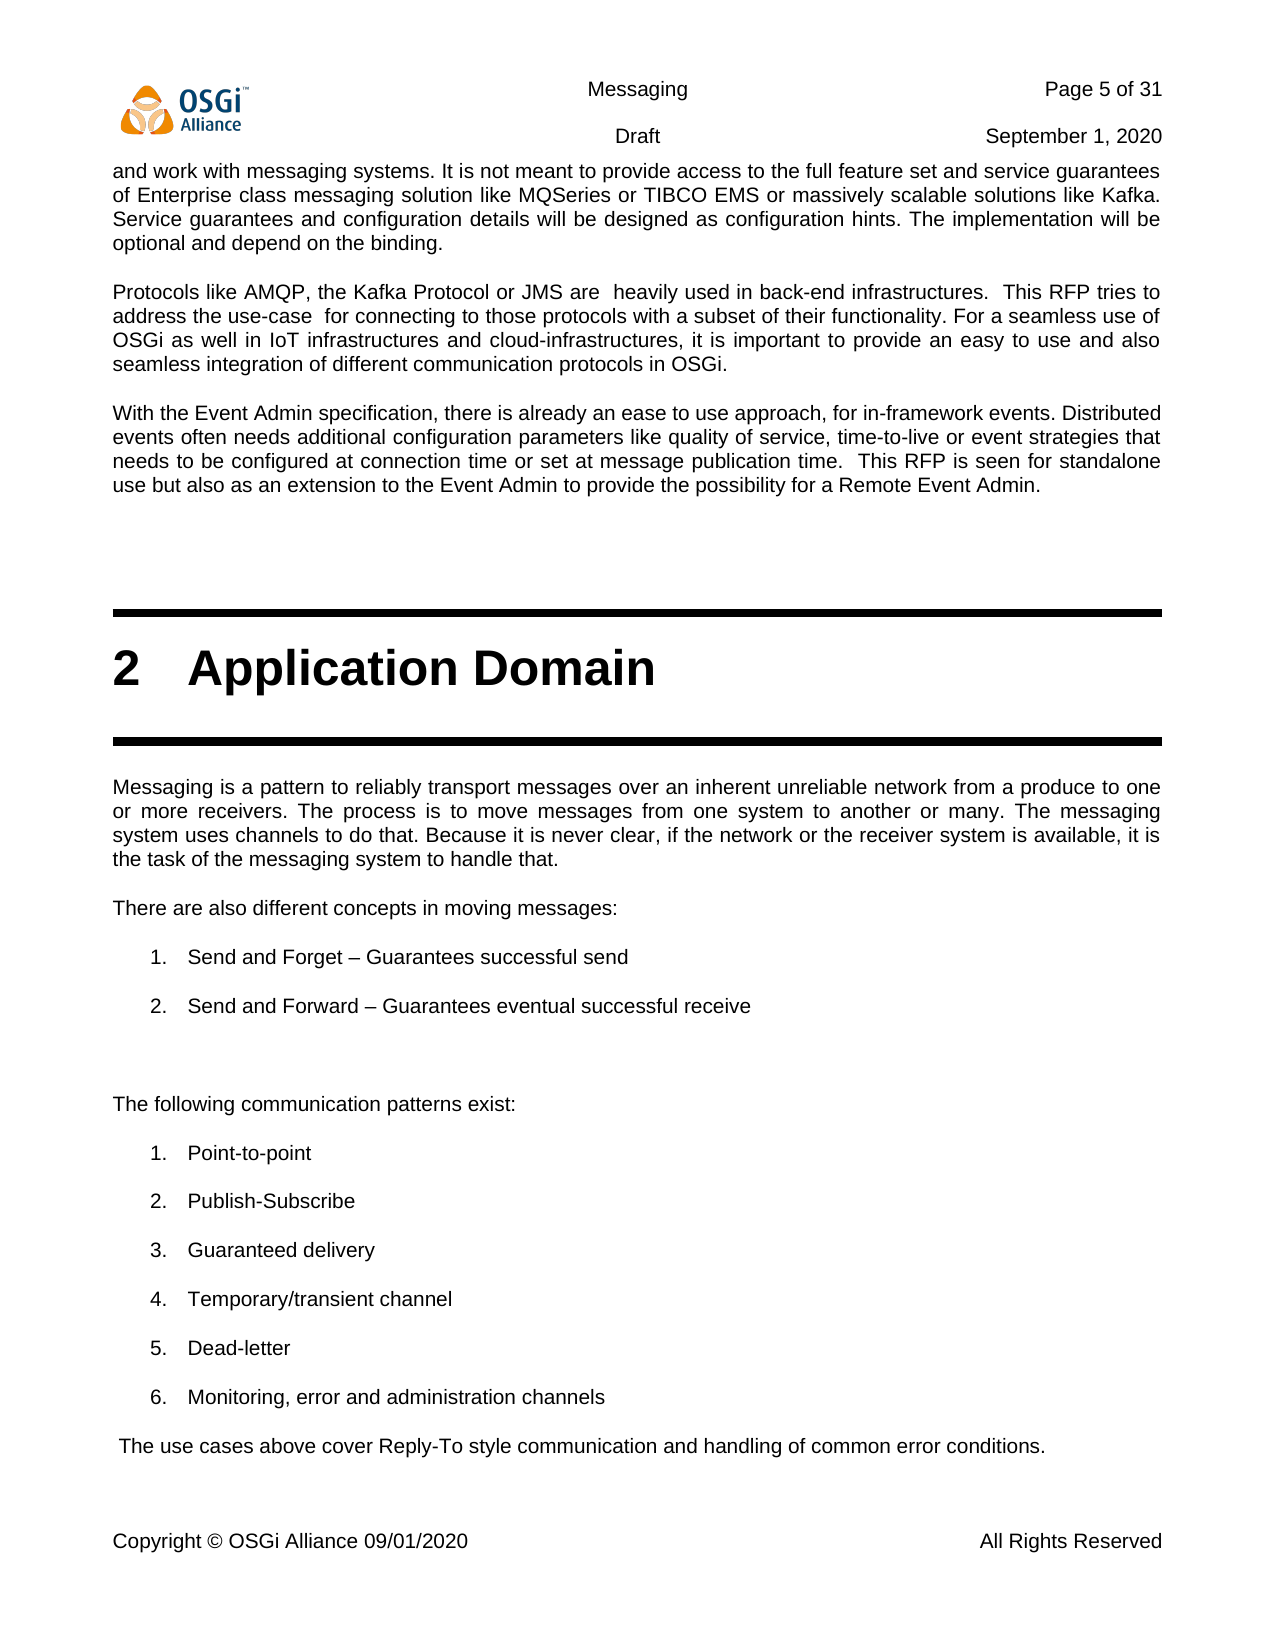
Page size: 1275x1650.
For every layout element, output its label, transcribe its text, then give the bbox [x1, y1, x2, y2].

text With the Event Admin specification, there is already an ease to use approach, for in-framework events. Distributed events often needs additional configuration parameters like quality of service, time-to-live or event strategies that needs to be configured at connection time or set at message publication time. This RFP is seen for standalone use but also as an extension to the Event Admin to provide the possibility for a Remote Event Admin. [112, 401, 1162, 496]
picture [113, 78, 257, 142]
list Point-to-point [150, 1140, 1162, 1164]
list Send and Forget – Guarantees successful send [150, 944, 1162, 968]
text Protocols like AMQP, the Kafka Protocol or JMS are heavily used in back-end infrastructures. This RFP tries to address the use-case for connecting to those protocols with a subset of their functionality. For a seamless use of OSGi as well in IoT infrastructures and cloud-infrastructures, it is important to provide an easy to use and also seamless integration of different communication protocols in OSGi. [112, 280, 1162, 376]
list Publish-Subscribe [150, 1189, 1162, 1213]
text Messaging is a pattern to reliably transport messages over an inherent unreliable network from a produce to one or more receivers. The process is to move messages from one system to another or many. The messaging system uses channels to do that. Because it is never clear, if the network or the receiver system is available, it is the task of the messaging system to handle that. [112, 775, 1162, 871]
list Temporary/transient channel [150, 1287, 1162, 1311]
subtitle Application Domain [112, 610, 1162, 746]
list Send and Forward – Guarantees eventual successful receive [150, 993, 1162, 1017]
text and work with messaging systems. It is not meant to provide access to the full feature set and service guarantees of Enterprise class messaging solution like MQSeries or TIBCO EMS or massively scalable solutions like Kafka. Service guarantees and configuration details will be designed as configuration hints. The implementation will be optional and depend on the binding. [112, 159, 1162, 255]
text The use cases above cover Reply-To style communication and handling of common error conditions. [112, 1434, 1162, 1458]
list Guaranteed delivery [150, 1238, 1162, 1262]
list Dead-letter [150, 1336, 1162, 1360]
text There are also different concepts in moving messages: [112, 896, 1162, 919]
list Monitoring, error and administration channels [150, 1385, 1162, 1409]
text The following communication patterns exist: [112, 1091, 1162, 1115]
